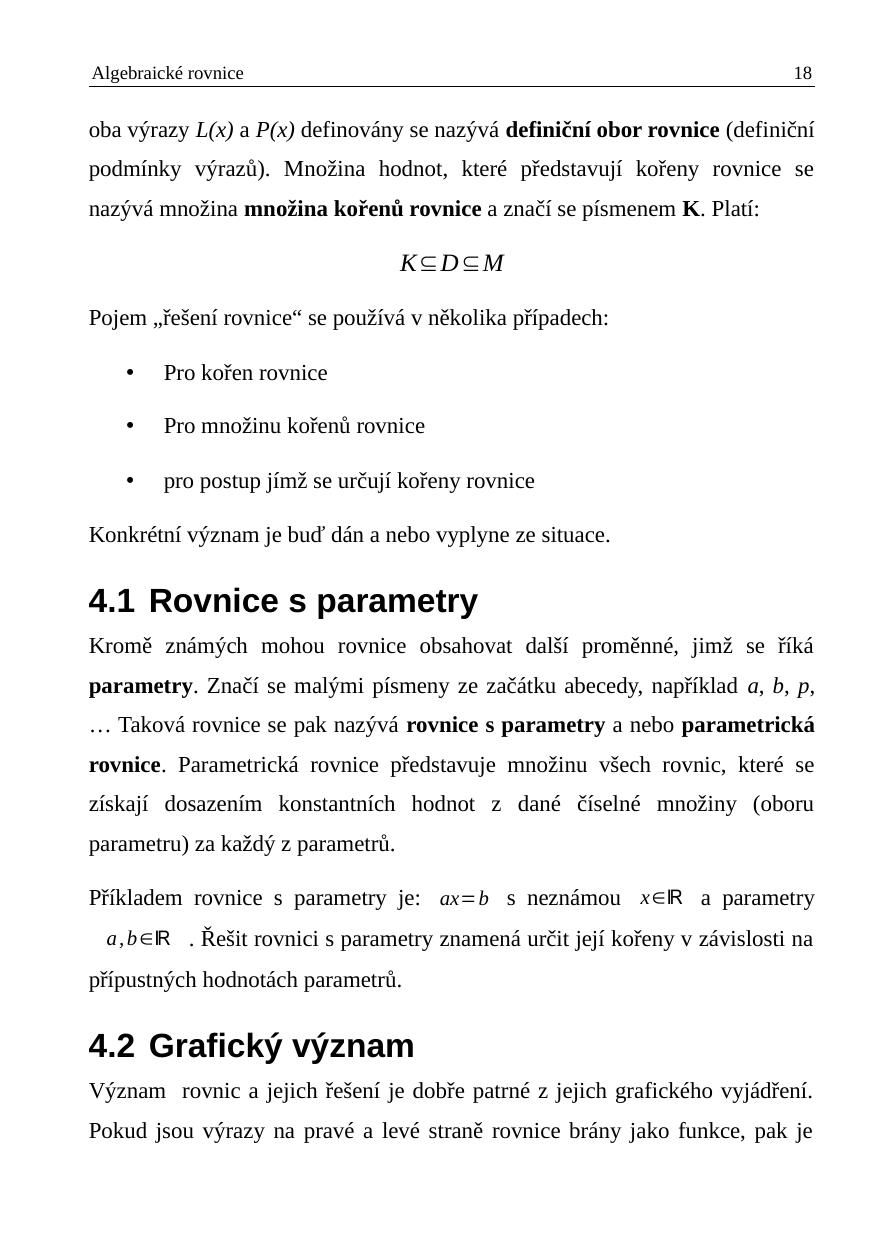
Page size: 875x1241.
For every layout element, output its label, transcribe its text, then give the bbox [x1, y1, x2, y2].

text Konkrétní význam je buď dán a nebo vyplyne ze situace. [88, 521, 815, 547]
list Pro množinu kořenů rovnice [126, 413, 815, 439]
text Příkladem rovnice s parametry je:s neznámoua parametry. Řešit rovnici s parametry znamená určit její kořeny v závislosti na přípustných hodnotách parametrů. [88, 884, 815, 992]
subtitle Rovnice s parametry [79, 581, 815, 620]
text Význam rovnic a jejich řešení je dobře patrné z jejich grafického vyjádření. Pokud jsou výrazy na pravé a levé straně rovnice brány jako funkce, pak je [88, 1077, 815, 1143]
text Pojem „řešení rovnice“ se používá v několika případech: [88, 304, 815, 331]
text Kromě známých mohou rovnice obsahovat další proměnné, jimž se říká parametry. Značí se malými písmeny ze začátku abecedy, například a, b, p, … Taková rovnice se pak nazývá rovnice s parametry a nebo parametrická rovnice. Parametrická rovnice představuje množinu všech rovnic, které se získají dosazením konstantních hodnot z dané číselné množiny (oboru parametru) za každý z parametrů. [88, 632, 815, 856]
list Pro kořen rovnice [126, 358, 815, 385]
list pro postup jímž se určují kořeny rovnice [126, 467, 815, 493]
subtitle Grafický význam [79, 1026, 815, 1065]
text Řešení rovnice znamená najít množinu všech kořenů rovnice. Hodnoty neznámé xk pro které platí rovnost výrazůse nazývají kořeny (řešení) rovnice. Číselný obor () ve kterém se hledají kořeny rovnice se nazývá obor řešení rovnice. Podmnožina množiny M v níž jsou oba výrazy L(x) a P(x) definovány se nazývá definiční obor rovnice (definiční podmínky výrazů). Množina hodnot, které představují kořeny rovnice se nazývá množina množina kořenů rovnice a značí se písmenem K. Platí: [88, 116, 815, 221]
